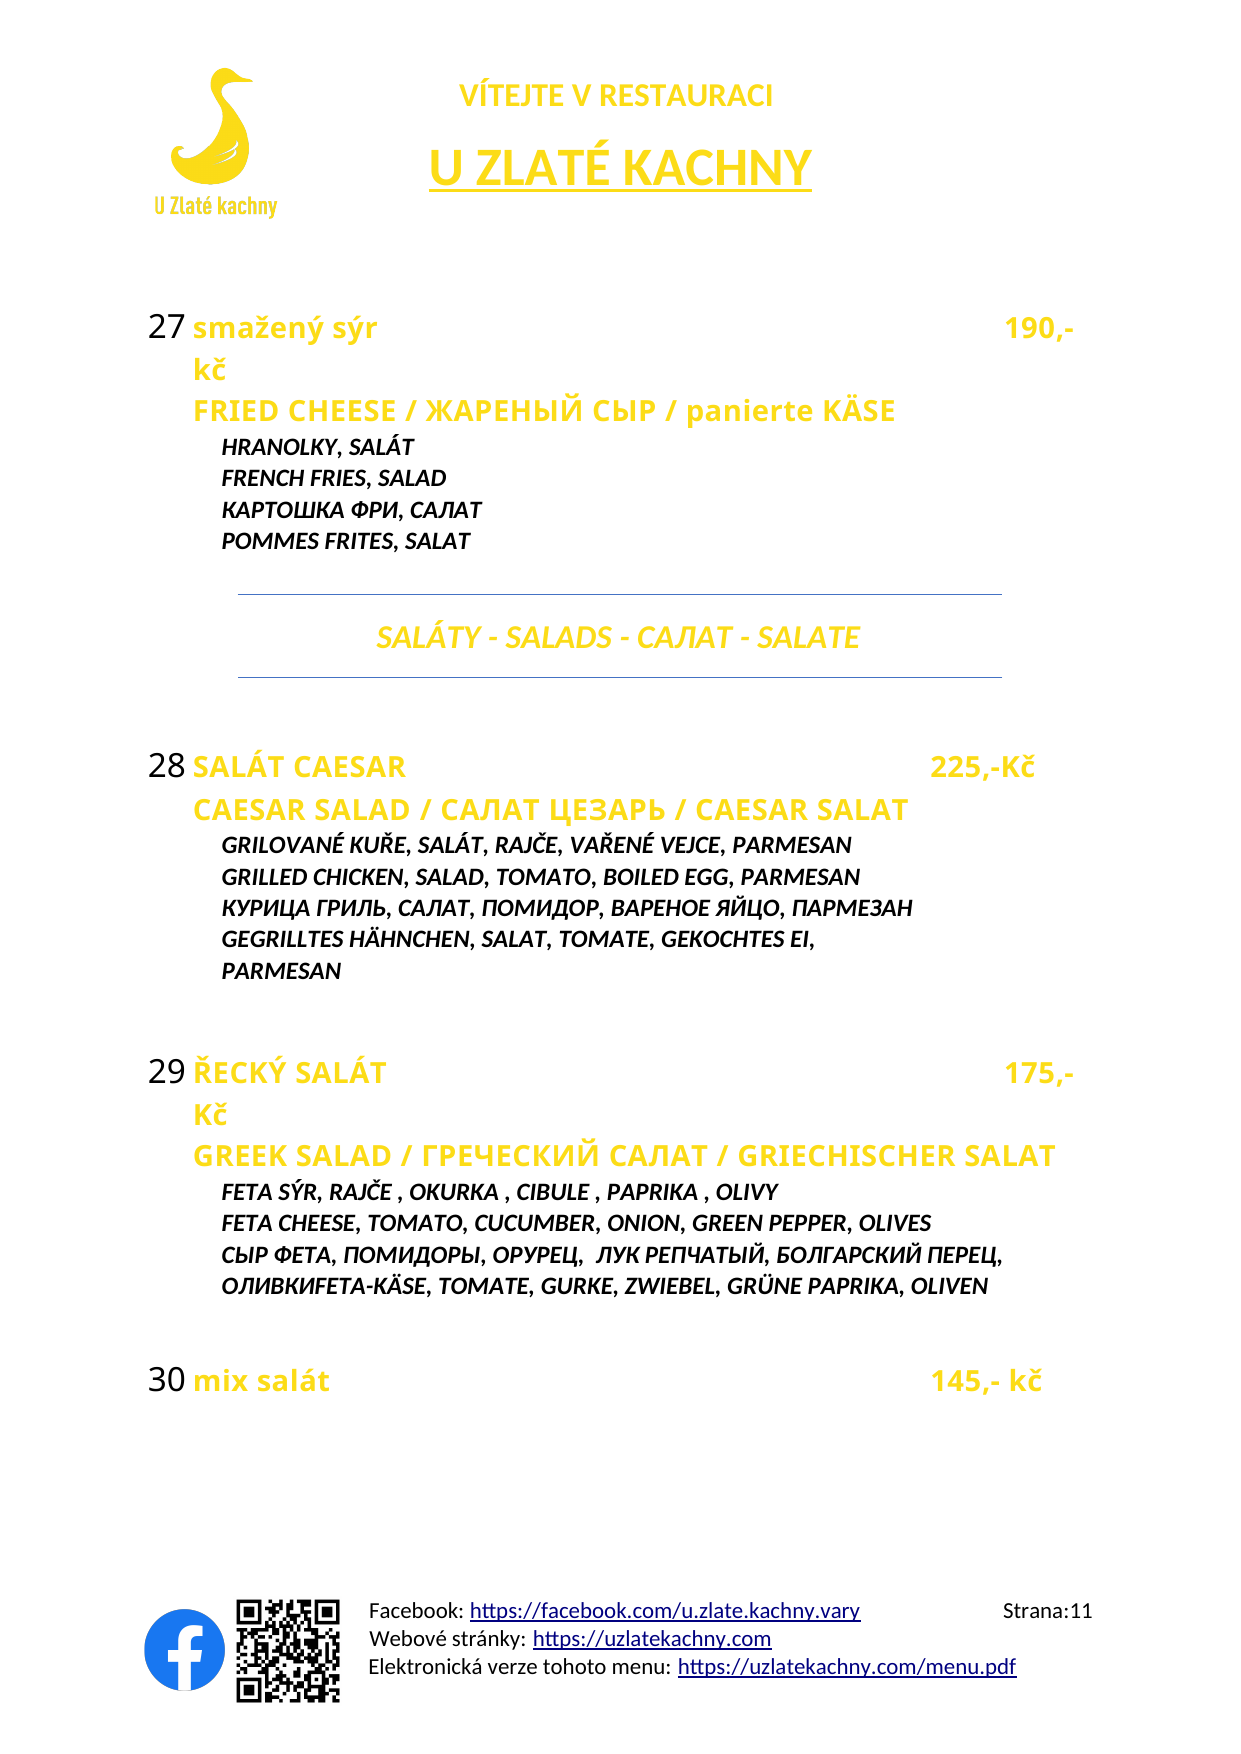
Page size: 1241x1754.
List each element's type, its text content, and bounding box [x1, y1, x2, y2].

text Parmesan [221, 955, 1092, 986]
text Курица гриль, салат, помидор, вареное яйцо, пармезан [221, 892, 1092, 923]
text Feta cheese, tomato, cucumber, onion, green pepper, olives [221, 1208, 1092, 1238]
subtitle smažený sýr 190,-kč FRIED CHEESE / ЖАРЕНЫЙ СЫР / panierte KÄSE [148, 303, 1092, 430]
text оливкиFeta-Käse, Tomate, Gurke, Zwiebel, grüne Paprika, Oliven [221, 1270, 1092, 1301]
subtitle mix salát 145,- kč [148, 1356, 1092, 1401]
text Сыр фета, помидоры, орурец, лук репчатый, болгарский перец, [221, 1239, 1092, 1269]
text Grilované kuře, salát, rajče, vařené vejce, parmesan [221, 829, 1092, 860]
text Feta sýr, rajče , okurka , cibule , paprika , olivy [221, 1176, 1092, 1207]
text Pommes Frites, SALAT [221, 525, 1092, 556]
text SALÁTY - SALADS - САЛАТ - SALATE [238, 595, 1002, 677]
text French fries, salad [221, 462, 1092, 493]
text Картошка фри, САЛАТ [221, 494, 1092, 524]
subtitle ŘECKÝ SALÁT 175,-Kč GREEK SALAD / ГРЕЧЕСКИЙ САЛАТ / GRIECHISCHER SALAT [148, 1048, 1092, 1175]
text Hranolky, salát [221, 431, 1092, 462]
subtitle SALÁT CAESAR 225,-Kč CAESAR SALAD / САЛАТ ЦЕЗАРЬ / CAESAR SALAT [148, 742, 1092, 828]
text Grilled chicken, salad, tomato, boiled egg, parmesan [221, 861, 1092, 891]
text Gegrilltes Hähnchen, Salat, Tomate, gekochtes Ei, [221, 924, 1092, 954]
